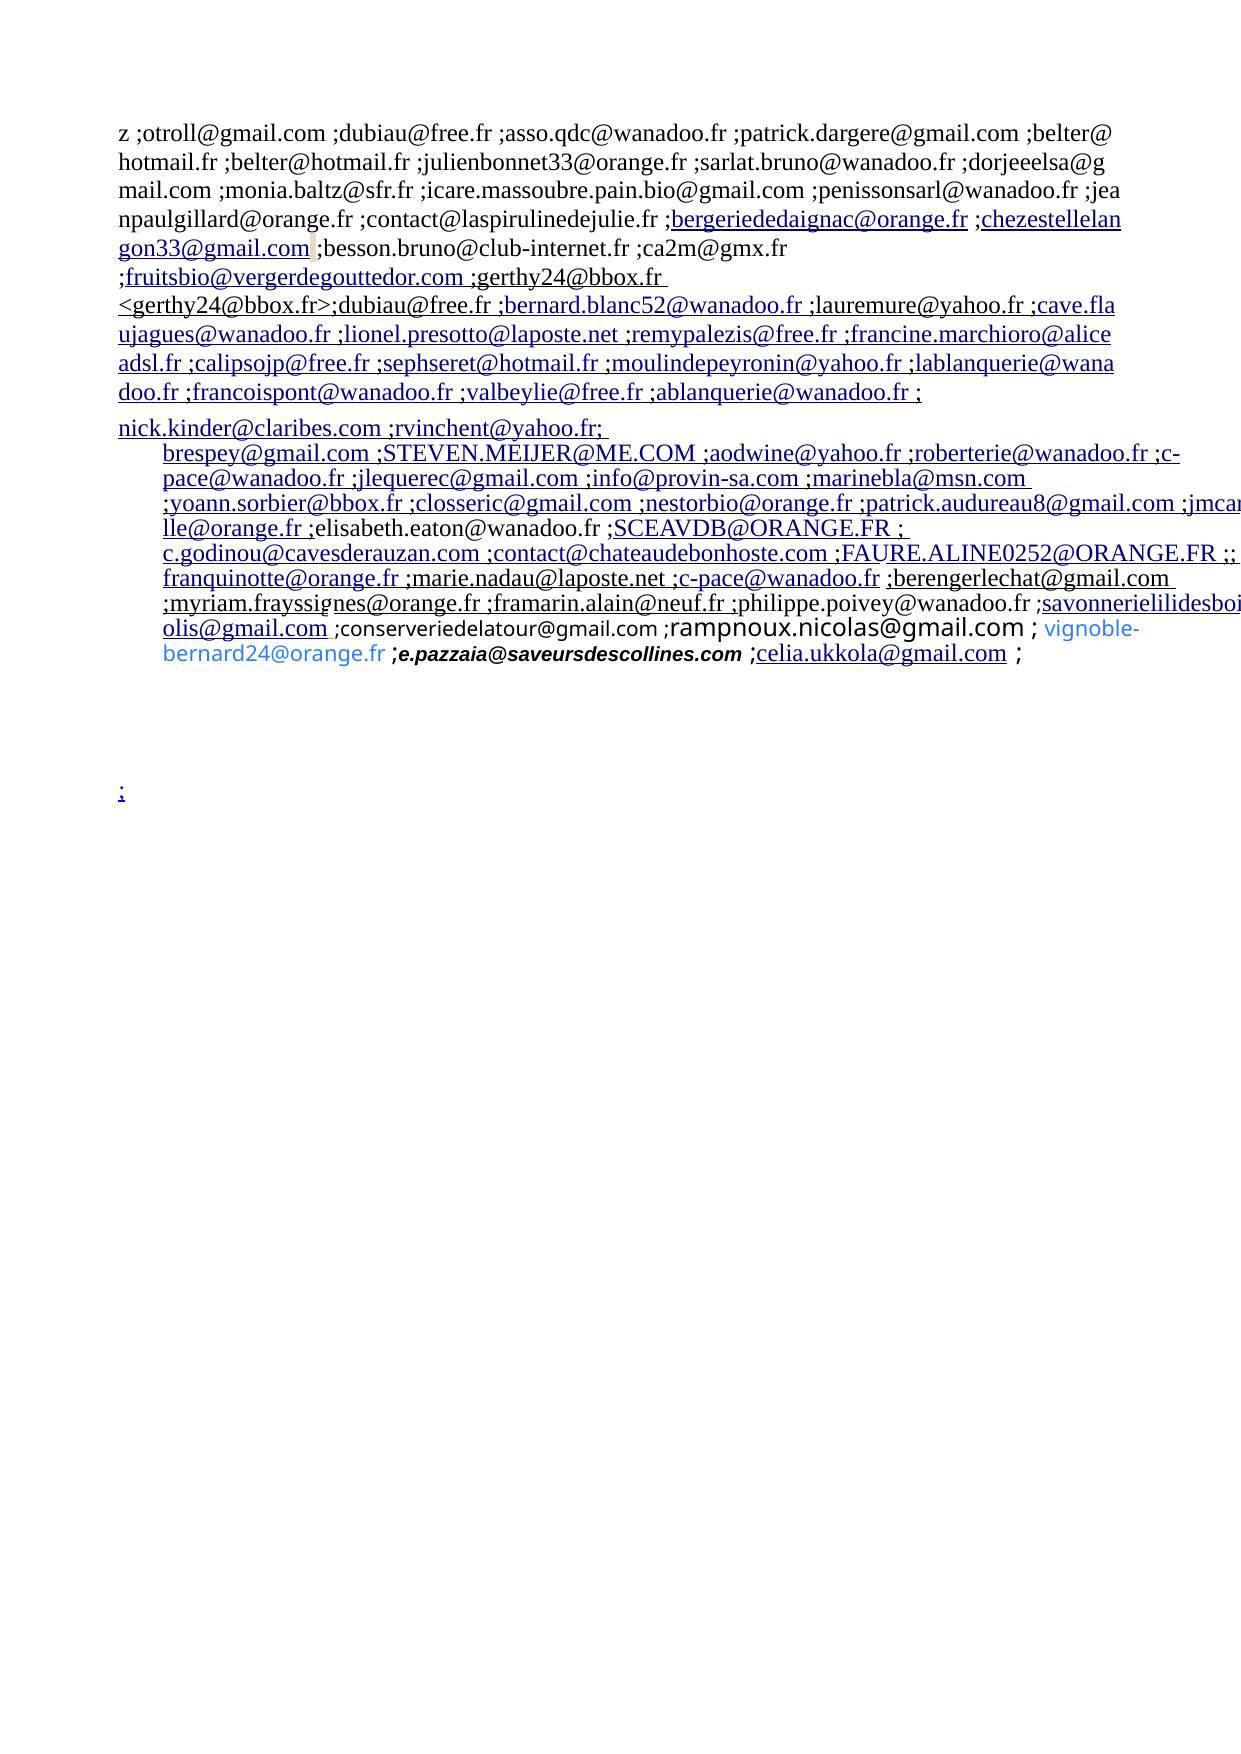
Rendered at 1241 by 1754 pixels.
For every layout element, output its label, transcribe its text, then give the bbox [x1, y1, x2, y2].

text ; [118, 778, 1240, 803]
table_header [112, 1586, 513, 1621]
text z ;otroll@gmail.com ;dubiau@free.fr ;asso.qdc@wanadoo.fr ;patrick.dargere@gmail.com ;belter@hotmail.fr ;belter@hotmail.fr ;julienbonnet33@orange.fr ;sarlat.bruno@wanadoo.fr ;dorjeeelsa@gmail.com ;monia.baltz@sfr.fr ;icare.massoubre.pain.bio@gmail.com ;penissonsarl@wanadoo.fr ;jeanpaulgillard@orange.fr ;contact@laspirulinedejulie.fr ;bergeriededaignac@orange.fr ;chezestellelangon33@gmail.com ;besson.bruno@club-internet.fr ;ca2m@gmx.fr ;fruitsbio@vergerdegouttedor.com ;gerthy24@bbox.fr <gerthy24@bbox.fr>;dubiau@free.fr ;bernard.blanc52@wanadoo.fr ;lauremure@yahoo.fr ;cave.flaujagues@wanadoo.fr ;lionel.presotto@laposte.net ;remypalezis@free.fr ;francine.marchioro@aliceadsl.fr ;calipsojp@free.fr ;sephseret@hotmail.fr ;moulindepeyronin@yahoo.fr ;lablanquerie@wanadoo.fr ;francoispont@wanadoo.fr ;valbeylie@free.fr ;ablanquerie@wanadoo.fr ; [118, 118, 1122, 406]
text nick.kinder@claribes.com ;rvinchent@yahoo.fr; brespey@gmail.com ;STEVEN.MEIJER@ME.COM ;aodwine@yahoo.fr ;roberterie@wanadoo.fr ;c-pace@wanadoo.fr ;jlequerec@gmail.com ;info@provin-sa.com ;marinebla@msn.com ;yoann.sorbier@bbox.fr ;closseric@gmail.com ;nestorbio@orange.fr ;patrick.audureau8@gmail.com ;jmcarrille@orange.fr ;elisabeth.eaton@wanadoo.fr ;SCEAVDB@ORANGE.FR ; c.godinou@cavesderauzan.com ;contact@chateaudebonhoste.com ;FAURE.ALINE0252@ORANGE.FR ;; franquinotte@orange.fr ;marie.nadau@laposte.net ;c-pace@wanadoo.fr ;berengerlechat@gmail.com ;myriam.frayssignes@orange.fr ;framarin.alain@neuf.fr ;philippe.poivey@wanadoo.fr ;savonnerielilidesboisjolis@gmail.com ;conserveriedelatour@gmail.com ;rampnoux.nicolas@gmail.com ; vignoble-bernard24@orange.fr ;e.pazzaia@saveursdescollines.com ;celia.ukkola@gmail.com ; [118, 416, 1240, 666]
